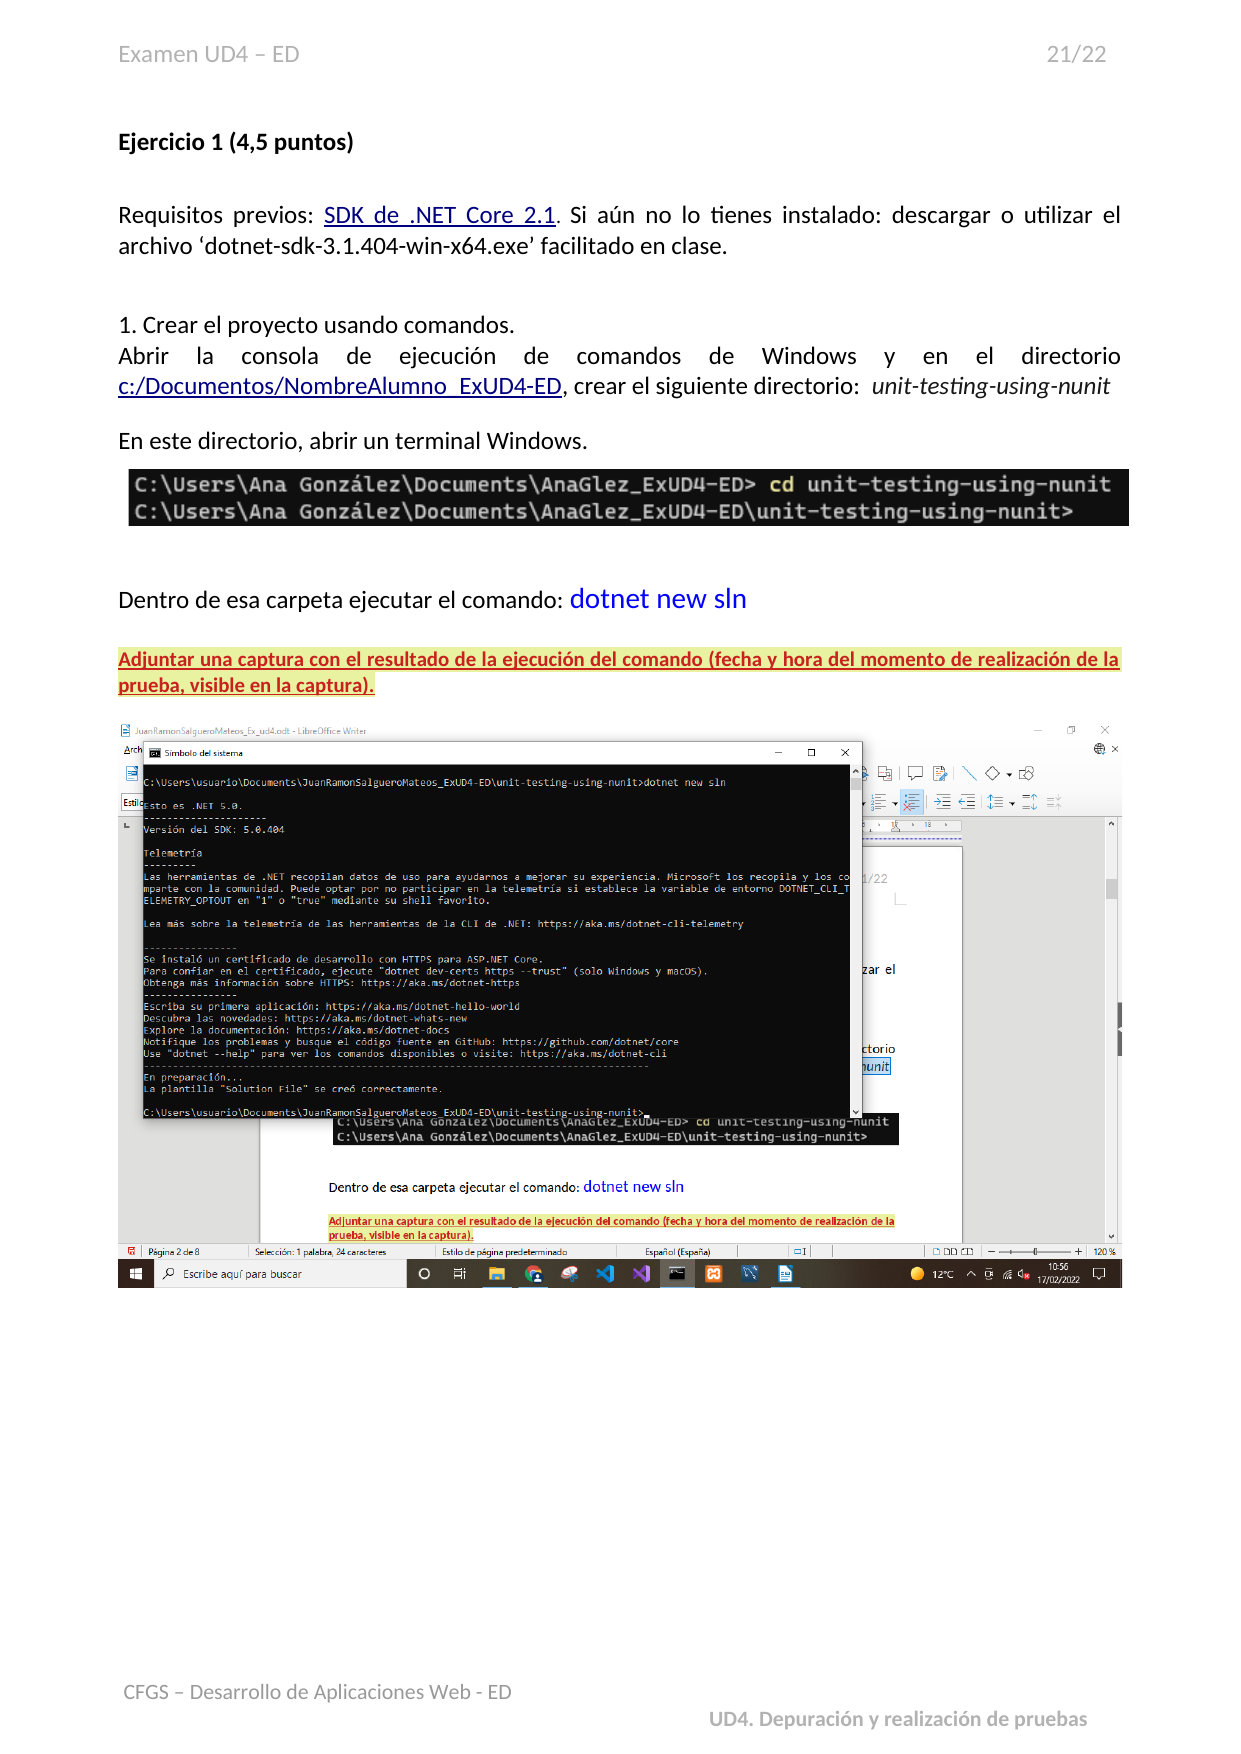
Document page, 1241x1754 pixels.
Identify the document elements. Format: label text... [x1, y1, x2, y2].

text 1. Crear el proyecto usando comandos. [118, 309, 1122, 340]
subtitle Ejercicio 1 (4,5 puntos) [118, 126, 1122, 156]
text Dentro de esa carpeta ejecutar el comando: dotnet new sln [118, 581, 1122, 616]
text En este directorio, abrir un terminal Windows. [118, 425, 1122, 456]
text Adjuntar una captura con el resultado de la ejecución del comando (fecha y hora del momento de realización de la prueba, visible en la captura). [118, 647, 1122, 697]
text Abrir la consola de ejecución de comandos de Windows y en el directorio c:/Documentos/NombreAlumno_ExUD4-ED, crear el siguiente directorio: unit-testing-using-nunit [118, 340, 1122, 401]
picture [118, 722, 1123, 1288]
picture [128, 469, 1129, 526]
text Requisitos previos: SDK de .NET Core 2.1. Si aún no lo tienes instalado: descargar o utilizar el archivo ‘dotnet-sdk-3.1.404-win-x64.exe’ facilitado en clase. [118, 199, 1122, 261]
